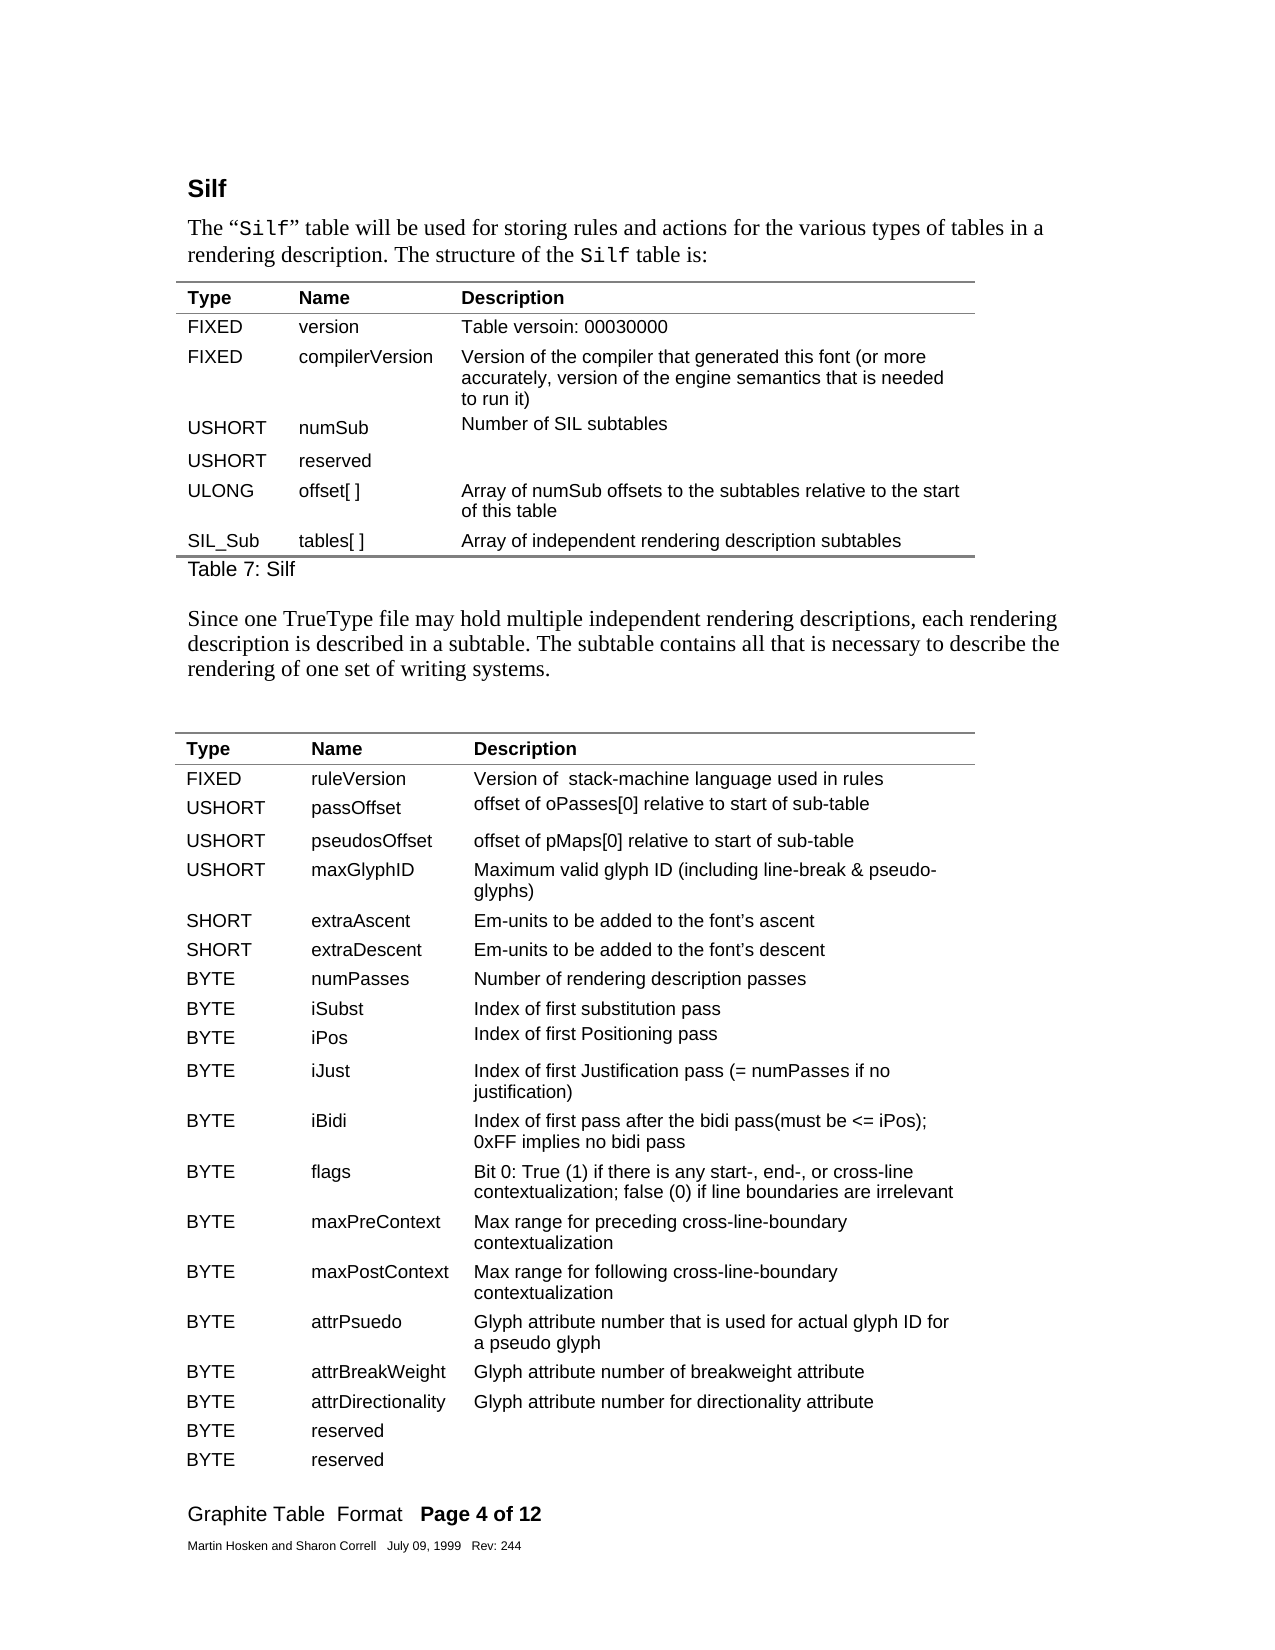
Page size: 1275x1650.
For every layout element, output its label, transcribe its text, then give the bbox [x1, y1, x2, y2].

table_cell passOffset [300, 793, 462, 826]
table_cell pseudosOffset [300, 826, 462, 856]
table_cell Bit 0: True (1) if there is any start-, end-, or cross-line contextualization; false (0) if line boundaries are irrelevant [463, 1157, 975, 1207]
table_cell BYTE [175, 1387, 300, 1416]
table_cell maxGlyphID [300, 856, 462, 906]
table_header Description [450, 283, 975, 313]
table_cell reserved [300, 1416, 462, 1446]
subtitle Silf [187, 175, 1087, 203]
table_cell BYTE [175, 1023, 300, 1056]
table_cell [450, 447, 975, 476]
table_cell BYTE [175, 1308, 300, 1358]
table_cell compilerVersion [288, 342, 450, 413]
table_cell Version of the compiler that generated this font (or more accurately, version of the engine semantics that is needed to run it) [450, 342, 975, 413]
table_cell [463, 1416, 975, 1446]
table_cell SHORT [175, 935, 300, 964]
table_cell Index of first pass after the bidi pass(must be <= iPos); 0xFF implies no bidi pass [463, 1107, 975, 1157]
table_cell BYTE [175, 1056, 300, 1107]
table_cell attrPsuedo [300, 1308, 462, 1358]
table_cell BYTE [175, 1257, 300, 1307]
table_cell Max range for preceding cross-line-boundary contextualization [463, 1207, 975, 1257]
table_cell extraAscent [300, 906, 462, 935]
table_cell BYTE [175, 1207, 300, 1257]
table_header Name [300, 734, 462, 764]
table_cell reserved [300, 1446, 462, 1475]
table_cell Index of first Positioning pass [463, 1023, 975, 1056]
table_cell SHORT [175, 906, 300, 935]
table_cell maxPostContext [300, 1257, 462, 1307]
table_cell offset[ ] [288, 476, 450, 526]
table_cell Glyph attribute number of breakweight attribute [463, 1358, 975, 1387]
table_cell FIXED [176, 314, 287, 342]
table_cell USHORT [176, 413, 287, 447]
table_header Description [463, 734, 975, 764]
table_cell [463, 1446, 975, 1475]
table_header Type [175, 734, 300, 764]
table_cell iBidi [300, 1107, 462, 1157]
table_cell iSubst [300, 994, 462, 1023]
table_cell attrBreakWeight [300, 1358, 462, 1387]
text Since one TrueType file may hold multiple independent rendering descriptions, each rendering description is described in a subtable. The subtable contains all that is necessary to describe the rendering of one set of writing systems. [187, 606, 1087, 682]
text Table 7: Silf [187, 557, 1087, 581]
table_cell reserved [288, 447, 450, 476]
table_cell ruleVersion [300, 765, 462, 793]
table_cell offset of oPasses[0] relative to start of sub-table [463, 793, 975, 826]
table_cell SIL_Sub [176, 526, 287, 555]
table_header Type [176, 283, 287, 313]
table_cell BYTE [175, 1416, 300, 1446]
table_cell Index of first Justification pass (= numPasses if no justification) [463, 1056, 975, 1107]
table_cell USHORT [175, 826, 300, 856]
table_cell extraDescent [300, 935, 462, 964]
table_cell FIXED [176, 342, 287, 413]
text The “Silf” table will be used for storing rules and actions for the various types of tables in a rendering description. The structure of the Silf table is: [187, 215, 1087, 269]
table_header Name [288, 283, 450, 313]
table_cell BYTE [175, 994, 300, 1023]
table_cell BYTE [175, 1157, 300, 1207]
table_cell Number of SIL subtables [450, 413, 975, 447]
table_cell offset of pMaps[0] relative to start of sub-table [463, 826, 975, 856]
table_cell tables[ ] [288, 526, 450, 555]
table_cell Em-units to be added to the font’s ascent [463, 906, 975, 935]
table_cell iPos [300, 1023, 462, 1056]
table_cell BYTE [175, 1107, 300, 1157]
table_cell version [288, 314, 450, 342]
table_cell Number of rendering description passes [463, 965, 975, 994]
table_cell BYTE [175, 1358, 300, 1387]
table_cell USHORT [175, 793, 300, 826]
table_cell FIXED [175, 765, 300, 793]
table_cell Index of first substitution pass [463, 994, 975, 1023]
table_cell Maximum valid glyph ID (including line-break & pseudo-glyphs) [463, 856, 975, 906]
table_cell USHORT [176, 447, 287, 476]
table_cell Max range for following cross-line-boundary contextualization [463, 1257, 975, 1307]
table_cell Version of stack-machine language used in rules [463, 765, 975, 793]
table_cell Array of numSub offsets to the subtables relative to the start of this table [450, 476, 975, 526]
table_cell Glyph attribute number that is used for actual glyph ID for a pseudo glyph [463, 1308, 975, 1358]
table_cell ULONG [176, 476, 287, 526]
table_cell Array of independent rendering description subtables [450, 526, 975, 555]
table_cell numSub [288, 413, 450, 447]
table_cell flags [300, 1157, 462, 1207]
table_cell iJust [300, 1056, 462, 1107]
table_cell Glyph attribute number for directionality attribute [463, 1387, 975, 1416]
table_cell BYTE [175, 1446, 300, 1475]
table_cell attrDirectionality [300, 1387, 462, 1416]
table_cell USHORT [175, 856, 300, 906]
table_cell maxPreContext [300, 1207, 462, 1257]
table_cell Table versoin: 00030000 [450, 314, 975, 342]
table_cell Em-units to be added to the font’s descent [463, 935, 975, 964]
table_cell BYTE [175, 965, 300, 994]
table_cell numPasses [300, 965, 462, 994]
